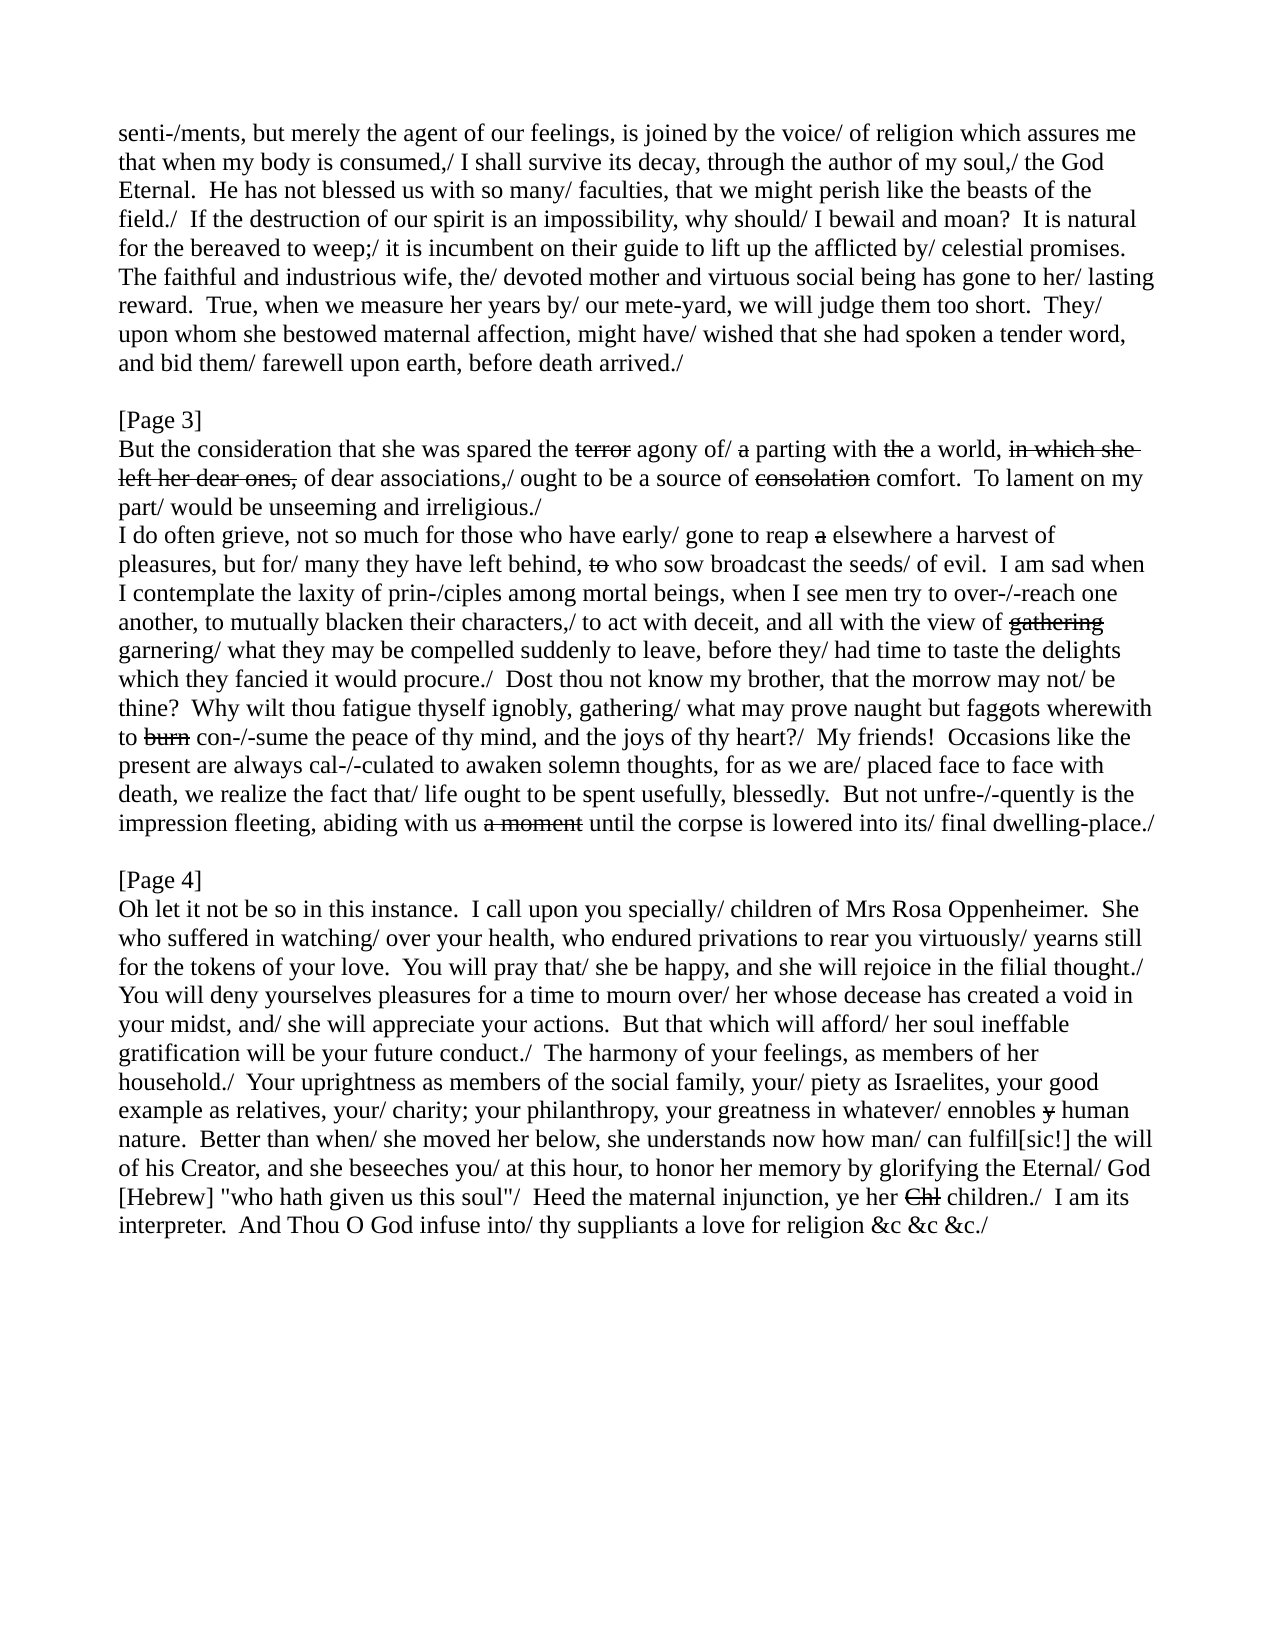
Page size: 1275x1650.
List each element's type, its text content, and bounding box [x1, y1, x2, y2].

text I do often grieve, not so much for those who have early/ gone to reap a elsewhere a harvest of pleasures, but for/ many they have left behind, to who sow broadcast the seeds/ of evil. I am sad when I contemplate the laxity of prin-/ciples among mortal beings, when I see men try to over-/-reach one another, to mutually blacken their characters,/ to act with deceit, and all with the view of gathering garnering/ what they may be compelled suddenly to leave, before they/ had time to taste the delights which they fancied it would procure./ Dost thou not know my brother, that the morrow may not/ be thine? Why wilt thou fatigue thyself ignobly, gathering/ what may prove naught but faggots wherewith to burn con-/-sume the peace of thy mind, and the joys of thy heart?/ My friends! Occasions like the present are always cal-/-culated to awaken solemn thoughts, for as we are/ placed face to face with death, we realize the fact that/ life ought to be spent usefully, blessedly. But not unfre-/-quently is the impression fleeting, abiding with us a moment until the corpse is lowered into its/ final dwelling-place./ [118, 521, 1157, 837]
text Oh let it not be so in this instance. I call upon you specially/ children of Mrs Rosa Oppenheimer. She who suffered in watching/ over your health, who endured privations to rear you virtuously/ yearns still for the tokens of your love. You will pray that/ she be happy, and she will rejoice in the filial thought./ You will deny yourselves pleasures for a time to mourn over/ her whose decease has created a void in your midst, and/ she will appreciate your actions. But that which will afford/ her soul ineffable gratification will be your future conduct./ The harmony of your feelings, as members of her household./ Your uprightness as members of the social family, your/ piety as Israelites, your good example as relatives, your/ charity; your philanthropy, your greatness in whatever/ ennobles y human nature. Better than when/ she moved her below, she understands now how man/ can fulfil[sic!] the will of his Creator, and she beseeches you/ at this hour, to honor her memory by glorifying the Eternal/ God [Hebrew] "who hath given us this soul"/ Heed the maternal injunction, ye her Chl children./ I am its interpreter. And Thou O God infuse into/ thy suppliants a love for religion &c &c &c./ [118, 894, 1157, 1239]
text [Page 3] [118, 406, 1157, 434]
text [Page 4] [118, 866, 1157, 894]
text But the consideration that she was spared the terror agony of/ a parting with the a world, in which she left her dear ones, of dear associations,/ ought to be a source of consolation comfort. To lament on my part/ would be unseeming and irreligious./ [118, 434, 1157, 521]
text senti-/ments, but merely the agent of our feelings, is joined by the voice/ of religion which assures me that when my body is consumed,/ I shall survive its decay, through the author of my soul,/ the God Eternal. He has not blessed us with so many/ faculties, that we might perish like the beasts of the field./ If the destruction of our spirit is an impossibility, why should/ I bewail and moan? It is natural for the bereaved to weep;/ it is incumbent on their guide to lift up the afflicted by/ celestial promises. The faithful and industrious wife, the/ devoted mother and virtuous social being has gone to her/ lasting reward. True, when we measure her years by/ our mete-yard, we will judge them too short. They/ upon whom she bestowed maternal affection, might have/ wished that she had spoken a tender word, and bid them/ farewell upon earth, before death arrived./ [118, 118, 1157, 377]
